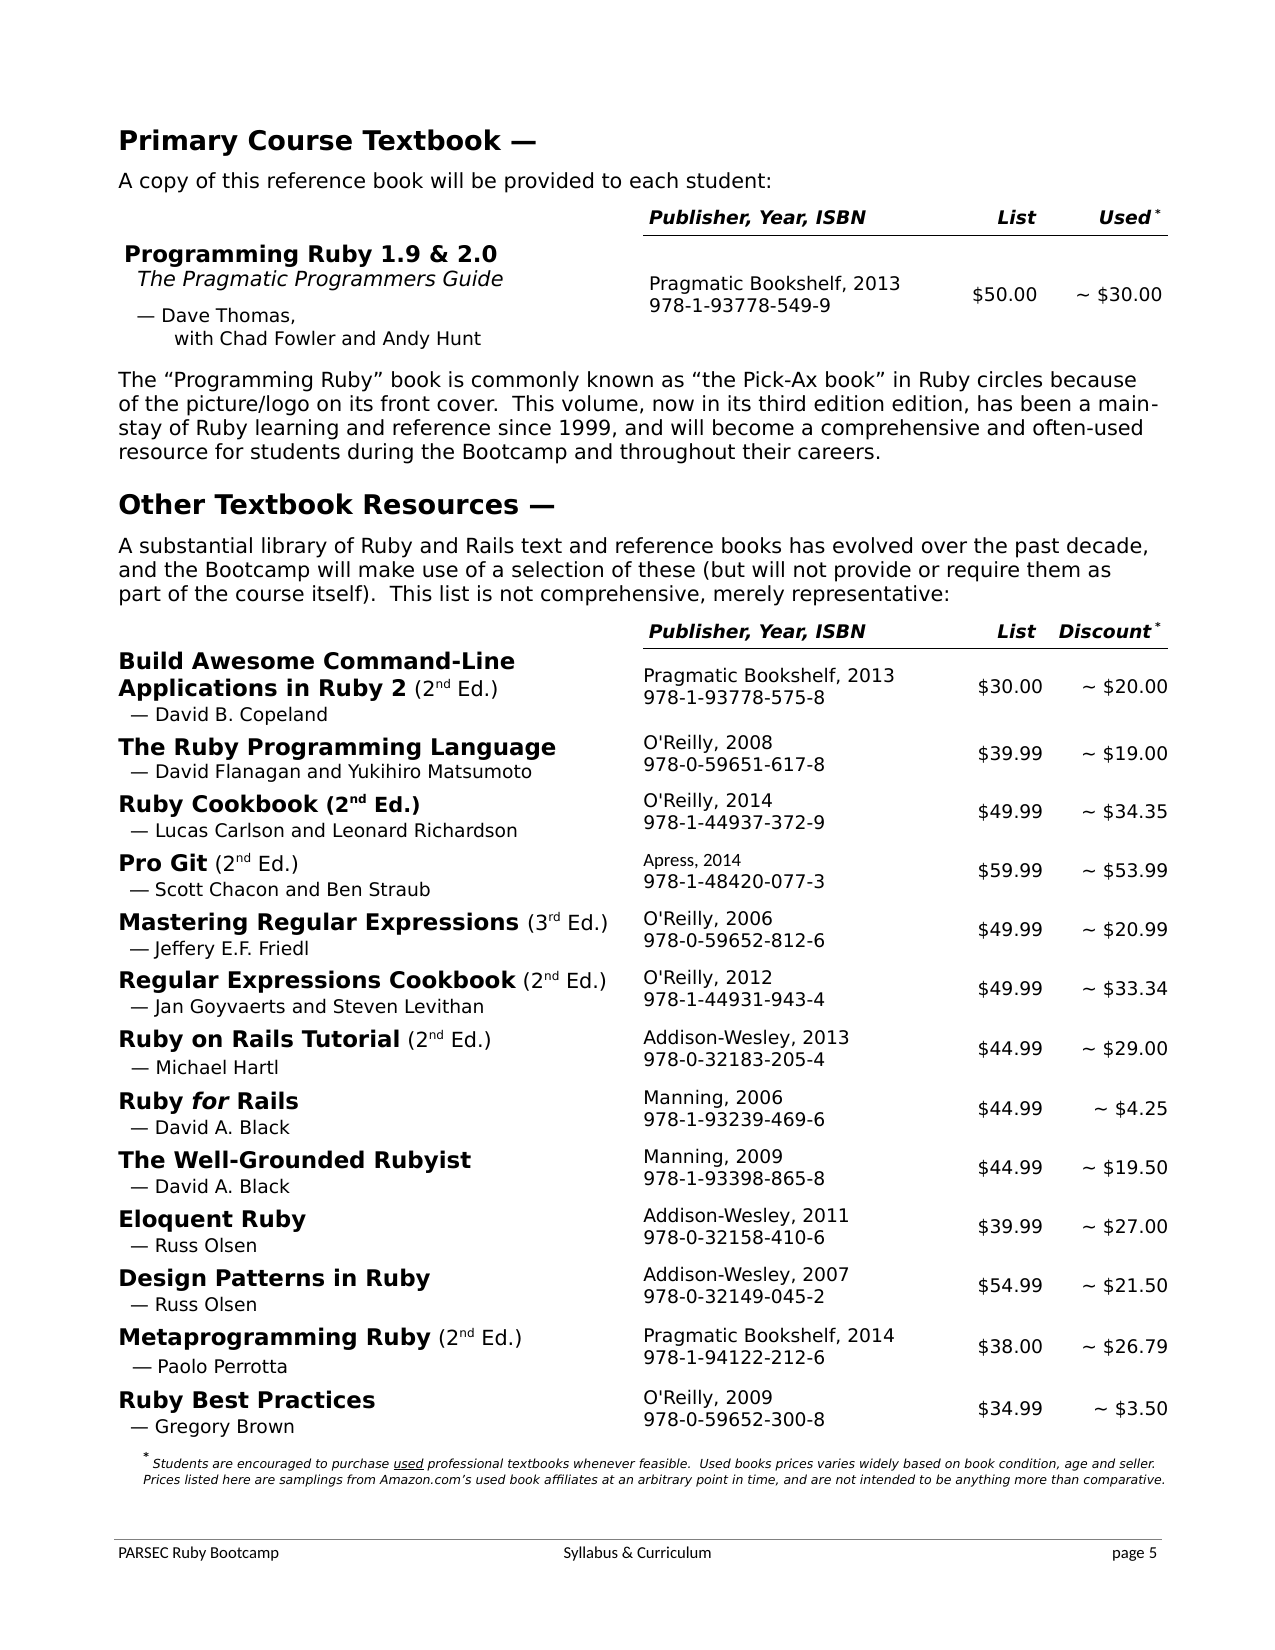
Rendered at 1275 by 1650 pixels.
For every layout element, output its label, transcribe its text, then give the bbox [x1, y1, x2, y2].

table_header Used * [1043, 193, 1168, 235]
table_cell O'Reilly, 2009 978-0-59652-300-8 [643, 1379, 943, 1438]
table_cell ~ $30.00 [1043, 236, 1168, 355]
table_cell $59.99 [943, 841, 1043, 900]
table_cell O'Reilly, 2008 978-0-59651-617-8 [643, 726, 943, 782]
table_cell Pro Git (2nd Ed.) [118, 841, 643, 876]
table_cell The Well-Grounded Rubyist [118, 1139, 643, 1174]
table_cell Build Awesome Command-Line Applications in Ruby 2 (2nd Ed.) [118, 648, 643, 702]
table_cell Regular Expressions Cookbook (2nd Ed.) [118, 959, 643, 994]
table_cell — Jan Goyvaerts and Steven Levithan [118, 994, 643, 1018]
table_cell — Russ Olsen [118, 1292, 643, 1316]
table_cell The Ruby Programming Language [118, 726, 643, 761]
table_cell Addison-Wesley, 2013 978-0-32183-205-4 [643, 1018, 943, 1080]
table_header [118, 607, 643, 648]
table_cell Ruby on Rails Tutorial (2nd Ed.) [118, 1018, 643, 1053]
table_cell ~ $53.99 [1043, 841, 1168, 900]
table_cell Ruby Cookbook (2nd Ed.) [118, 783, 643, 817]
text A substantial library of Ruby and Rails text and reference books has evolved over the past decade, and the Bootcamp will make use of a selection of these (but will not provide or require them as part of the course itself). This list is not comprehensive, merely representative: [118, 534, 1157, 607]
table_cell ― Jeffery E.F. Friedl [118, 935, 643, 959]
table_cell — David A. Black [118, 1174, 643, 1198]
table_cell — David B. Copeland [118, 702, 643, 726]
table_cell ~ $27.00 [1043, 1198, 1168, 1257]
table_cell ~ $26.79 [1043, 1316, 1168, 1379]
table_cell ~ $3.50 [1043, 1379, 1168, 1438]
table_cell ~ $19.50 [1043, 1139, 1168, 1198]
table_cell Mastering Regular Expressions (3rd Ed.) [118, 900, 643, 935]
text * Students are encouraged to purchase used professional textbooks whenever feasible. Used books prices varies widely based on book condition, age and seller. Prices listed here are samplings from Amazon.com’s used book affiliates at an arbitrary point in time, and are not intended to be anything more than comparative. [143, 1451, 1182, 1487]
table_cell Metaprogramming Ruby (2nd Ed.) [118, 1316, 643, 1351]
text A copy of this reference book will be provided to each student: [118, 169, 1157, 193]
table_cell $54.99 [943, 1257, 1043, 1316]
table_cell $39.99 [943, 1198, 1043, 1257]
table_cell $50.00 [943, 236, 1043, 355]
table_header Publisher, Year, ISBN [643, 193, 943, 235]
table_cell $44.99 [943, 1139, 1043, 1198]
table_cell O'Reilly, 2006 978-0-59652-812-6 [643, 900, 943, 959]
table_cell ~ $29.00 [1043, 1018, 1168, 1080]
table_cell $38.00 [943, 1316, 1043, 1379]
table_cell ~ $20.99 [1043, 900, 1168, 959]
table_cell Ruby for Rails [118, 1080, 643, 1115]
text Primary Course Textbook — [118, 125, 1157, 157]
table_cell Addison-Wesley, 2011 978-0-32158-410-6 [643, 1198, 943, 1257]
table_cell — David Flanagan and Yukihiro Matsumoto [118, 761, 643, 782]
table_cell Pragmatic Bookshelf, 2013 978-1-93778-575-8 [643, 649, 943, 726]
table_cell $44.99 [943, 1018, 1043, 1080]
table_cell ~ $4.25 [1043, 1080, 1168, 1139]
table_cell ~ $33.34 [1043, 959, 1168, 1018]
table_cell ~ $34.35 [1043, 783, 1168, 841]
table_header Publisher, Year, ISBN [643, 607, 943, 648]
table_cell ~ $21.50 [1043, 1257, 1168, 1316]
table_cell — Michael Hartl [118, 1053, 643, 1080]
table_cell ~ $19.00 [1043, 726, 1168, 782]
table_cell — Lucas Carlson and Leonard Richardson [118, 818, 643, 841]
table_cell Design Patterns in Ruby [118, 1257, 643, 1292]
table_header Discount * [1043, 607, 1168, 648]
table_cell Pragmatic Bookshelf, 2013 978-1-93778-549-9 [643, 236, 943, 355]
table_cell — David A. Black [118, 1115, 643, 1139]
table_header List [943, 193, 1043, 235]
table_cell Manning, 2009 978-1-93398-865-8 [643, 1139, 943, 1198]
table_cell $49.99 [943, 900, 1043, 959]
table_cell $39.99 [943, 726, 1043, 782]
text The “Programming Ruby” book is commonly known as “the Pick-Ax book” in Ruby circles because of the picture/logo on its front cover. This volume, now in its third edition edition, has been a main­stay of Ruby learning and reference since 1999, and will become a comprehensive and often-used resource for students during the Bootcamp and throughout their careers. [118, 368, 1164, 465]
table_cell $49.99 [943, 959, 1043, 1018]
text Other Textbook Resources — [118, 490, 1157, 521]
table_cell $44.99 [943, 1080, 1043, 1139]
table_cell Eloquent Ruby [118, 1198, 643, 1233]
table_cell Addison-Wesley, 2007 978-0-32149-045-2 [643, 1257, 943, 1316]
table_cell ― Scott Chacon and Ben Straub [118, 876, 643, 900]
table_cell Pragmatic Bookshelf, 2014 978-1-94122-212-6 [643, 1316, 943, 1379]
table_cell — Russ Olsen [118, 1233, 643, 1257]
table_cell ~ $20.00 [1043, 649, 1168, 726]
table_cell — Dave Thomas, with Chad Fowler and Andy Hunt [118, 298, 643, 355]
table_cell $49.99 [943, 783, 1043, 841]
table_header List [943, 607, 1043, 648]
table_header [118, 193, 643, 235]
table_cell — Gregory Brown [118, 1414, 643, 1438]
table_cell $34.99 [943, 1379, 1043, 1438]
table_cell O'Reilly, 2012 978-1-44931-943-4 [643, 959, 943, 1018]
table_cell Ruby Best Practices [118, 1379, 643, 1414]
table_cell Programming Ruby 1.9 & 2.0 The Pragmatic Programmers Guide [118, 235, 643, 297]
table_cell $30.00 [943, 649, 1043, 726]
table_cell O'Reilly, 2014 978-1-44937-372-9 [643, 783, 943, 841]
table_cell Manning, 2006 978-1-93239-469-6 [643, 1080, 943, 1139]
table_cell Apress, 2014 978-1-48420-077-3 [643, 841, 943, 900]
table_cell ― Paolo Perrotta [118, 1351, 643, 1379]
